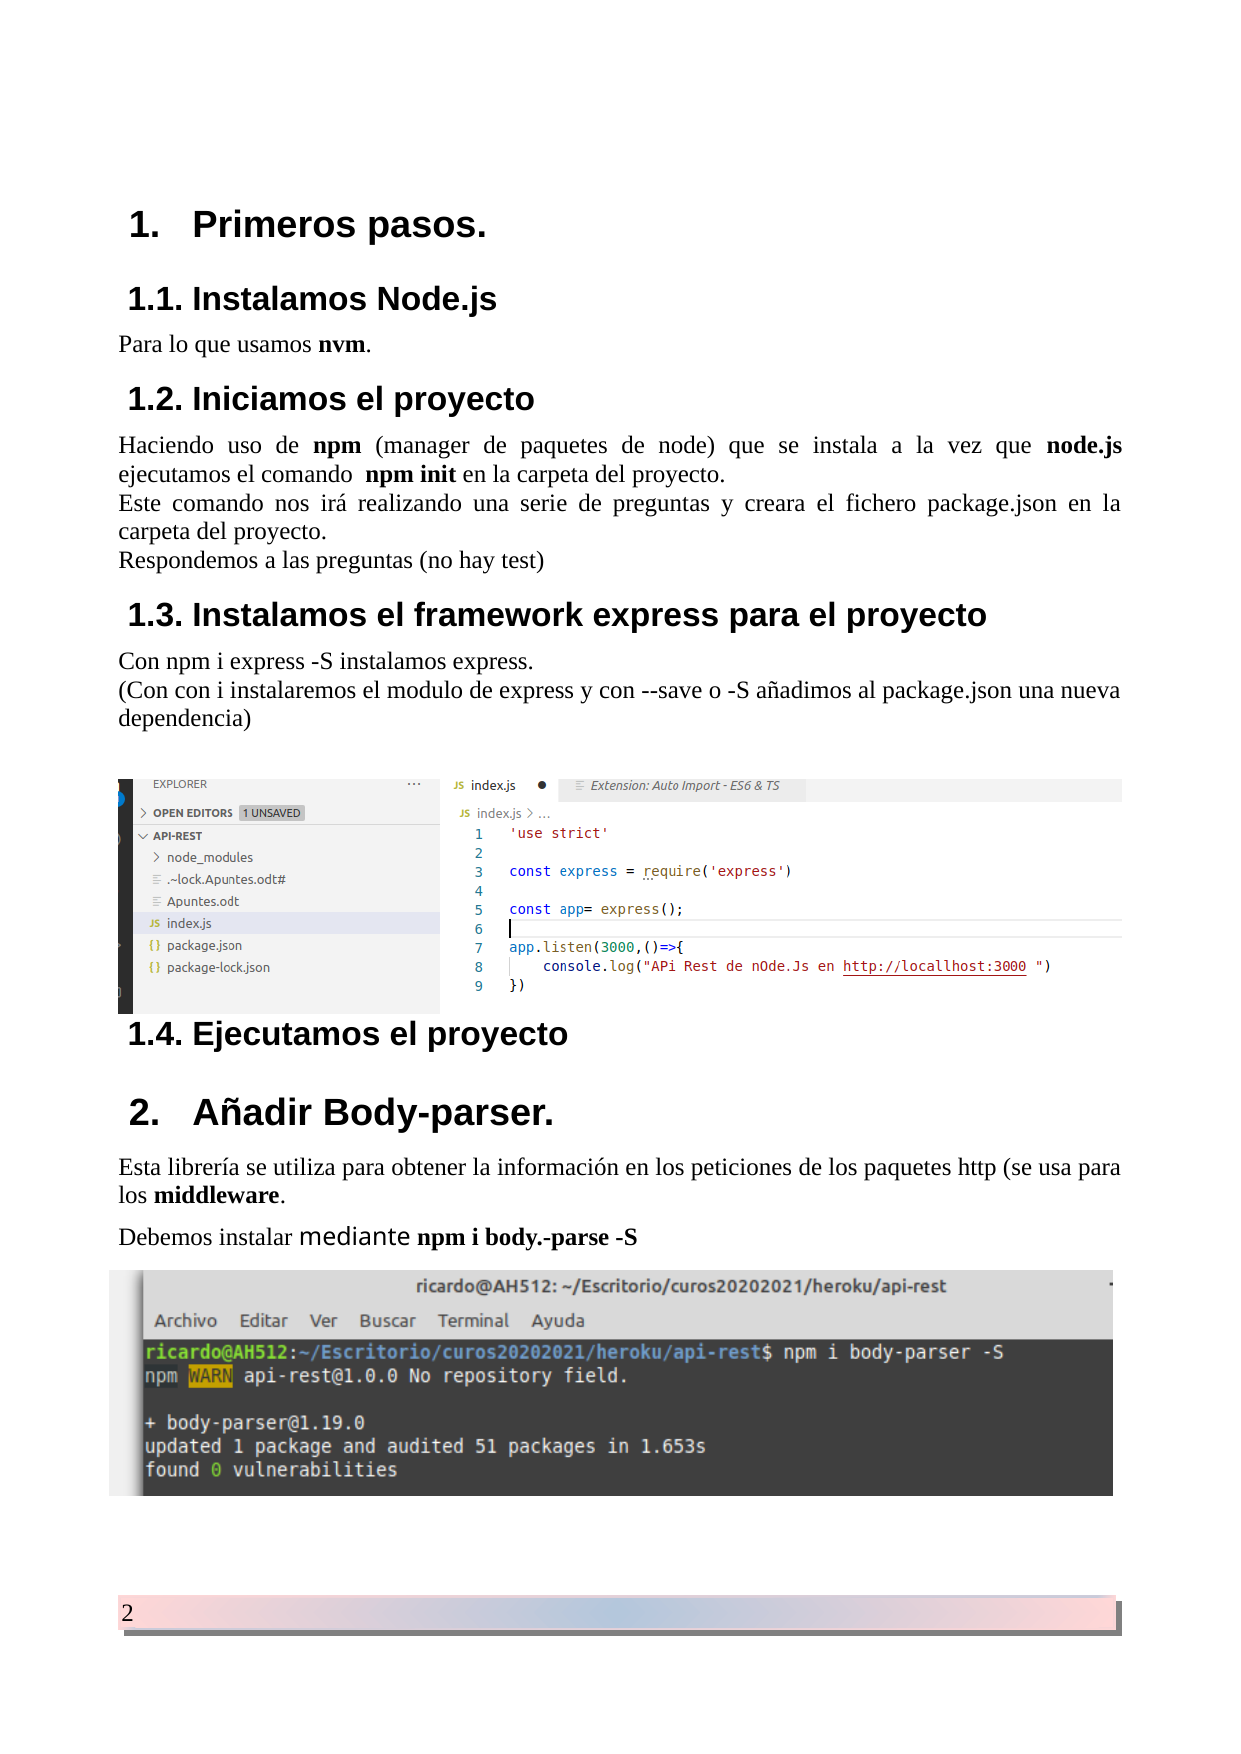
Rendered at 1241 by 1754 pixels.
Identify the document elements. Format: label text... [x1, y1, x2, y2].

picture [118, 779, 1122, 1014]
subtitle Instalamos Node.js [118, 278, 1122, 317]
picture [109, 1270, 1113, 1496]
text Para lo que usamos nvm. [118, 329, 1122, 358]
text (Con con i instalaremos el modulo de express y con --save o -S añadimos al package.json una nueva dependencia) [118, 675, 1122, 732]
subtitle Añadir Body-parser. [118, 1089, 1122, 1133]
subtitle Ejecutamos el proyecto [118, 1014, 1122, 1052]
text Debemos instalar mediante npm i body.-parse -S [118, 1218, 1122, 1252]
text Respondemos a las preguntas (no hay test) [118, 545, 1122, 574]
text Este comando nos irá realizando una serie de preguntas y creara el fichero package.json en la carpeta del proyecto. [118, 488, 1122, 545]
text Con npm i express -S instalamos express. [118, 646, 1122, 675]
text Haciendo uso de npm (manager de paquetes de node) que se instala a la vez que node.js ejecutamos el comando npm init en la carpeta del proyecto. [118, 430, 1122, 488]
subtitle Primeros pasos. [118, 201, 1122, 245]
subtitle Iniciamos el proyecto [118, 379, 1122, 418]
subtitle Instalamos el framework express para el proyecto [118, 595, 1122, 633]
text Esta librería se utiliza para obtener la información en los peticiones de los paquetes http (se usa para los middleware. [118, 1152, 1122, 1209]
